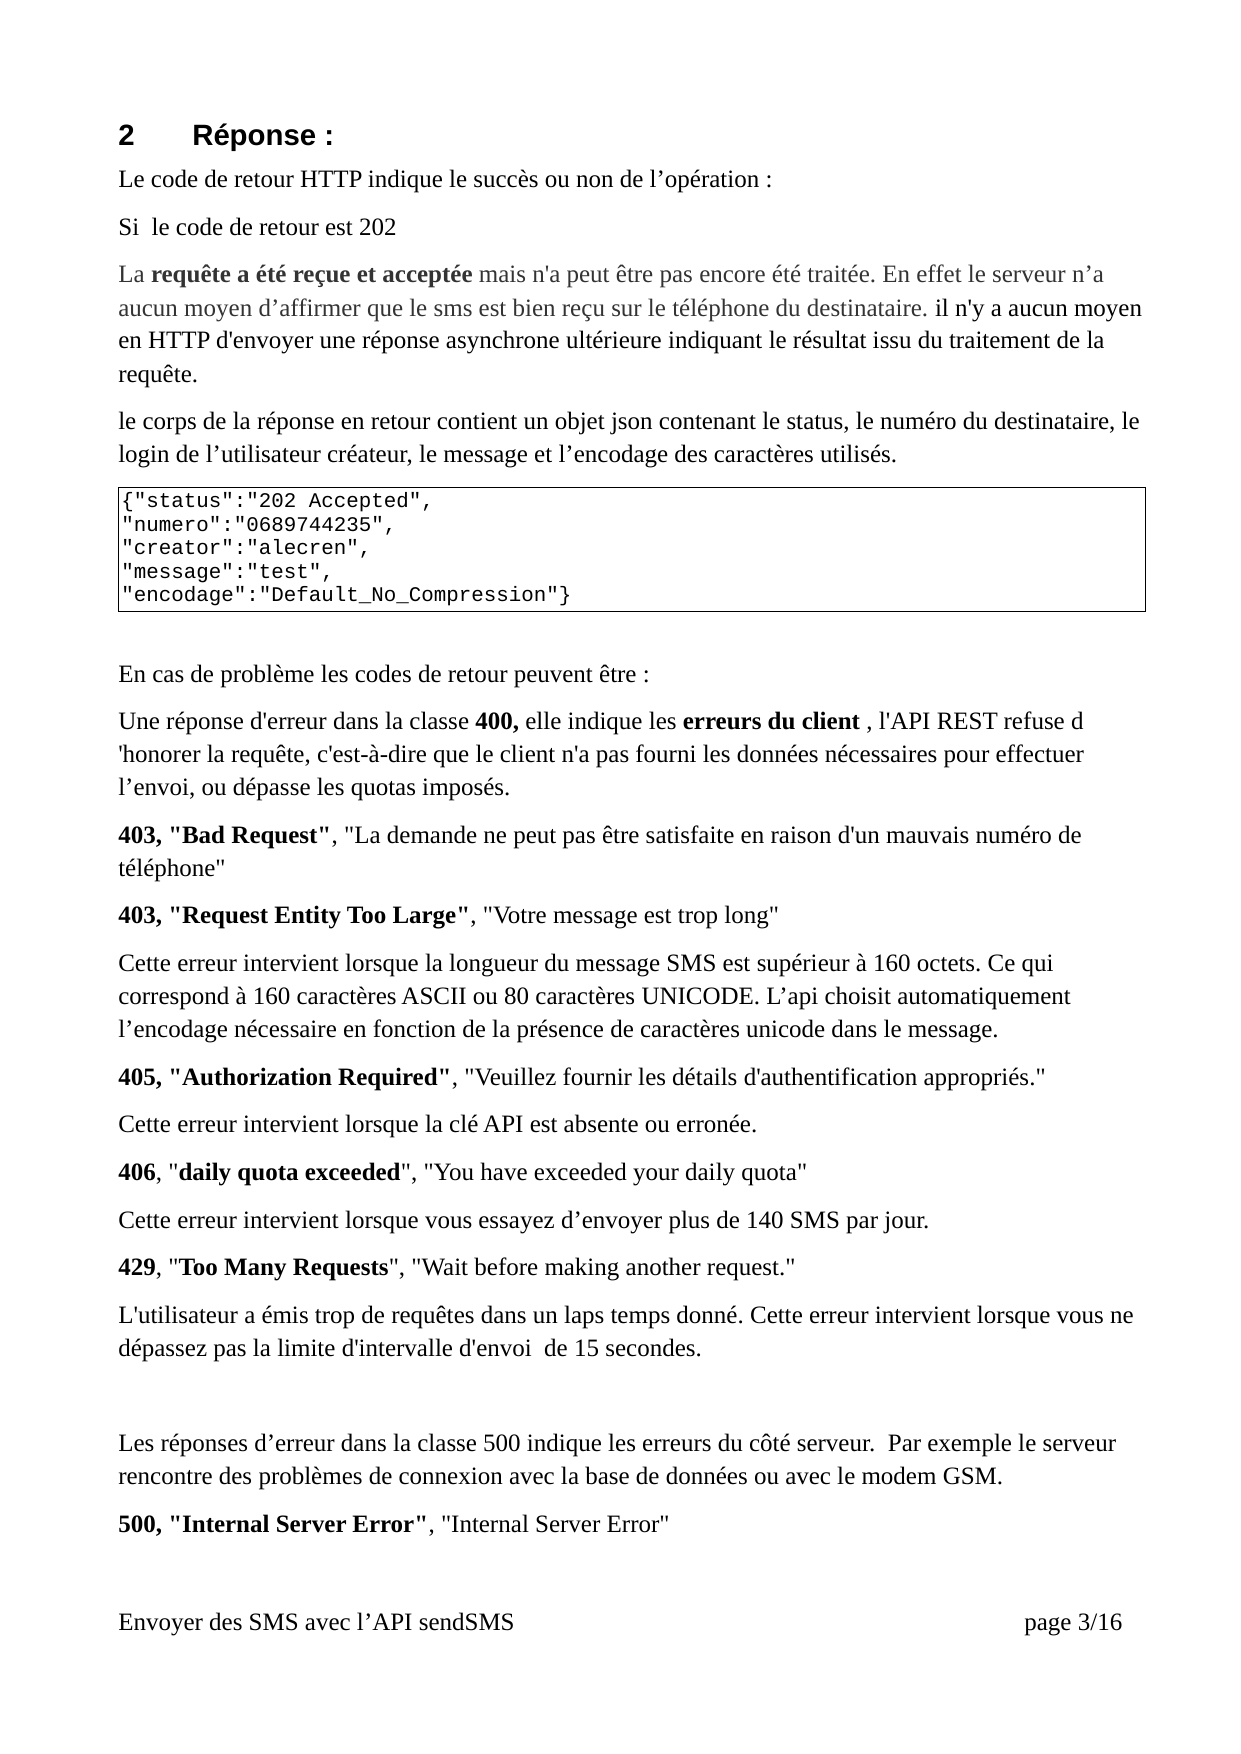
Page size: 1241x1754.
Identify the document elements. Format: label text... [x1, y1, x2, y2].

text "creator":"alecren", [119, 534, 1145, 558]
text 406, "daily quota exceeded", "You have exceeded your daily quota" [118, 1157, 1146, 1186]
text Cette erreur intervient lorsque vous essayez d’envoyer plus de 140 SMS par jour. [118, 1205, 1146, 1233]
text Les réponses d’erreur dans la classe 500 indique les erreurs du côté serveur. Par exemple le serveur rencontre des problèmes de connexion avec la base de données ou avec le modem GSM. [118, 1428, 1146, 1490]
text le corps de la réponse en retour contient un objet json contenant le status, le numéro du destinataire, le login de l’utilisateur créateur, le message et l’encodage des caractères utilisés. [118, 406, 1146, 468]
text "numero":"0689744235", [119, 511, 1145, 534]
text Le code de retour HTTP indique le succès ou non de l’opération : [118, 164, 1146, 193]
text La requête a été reçue et acceptée mais n'a peut être pas encore été traitée. En effet le serveur n’a aucun moyen d’affirmer que le sms est bien reçu sur le téléphone du destinataire. il n'y a aucun moyen en HTTP d'envoyer une réponse asynchrone ultérieure indiquant le résultat issu du traitement de la requête. [118, 259, 1146, 387]
text L'utilisateur a émis trop de requêtes dans un laps temps donné. Cette erreur intervient lorsque vous ne dépassez pas la limite d'intervalle d'envoi de 15 secondes. [118, 1300, 1146, 1362]
text En cas de problème les codes de retour peuvent être : [118, 659, 1146, 687]
text 500, "Internal Server Error", "Internal Server Error" [118, 1509, 1146, 1537]
subtitle Réponse : [118, 118, 1146, 152]
text Cette erreur intervient lorsque la clé API est absente ou erronée. [118, 1109, 1146, 1138]
text "encodage":"Default_No_Compression"} [119, 581, 1145, 611]
text Si le code de retour est 202 [118, 212, 1146, 241]
text 403, "Bad Request", "La demande ne peut pas être satisfaite en raison d'un mauvais numéro de téléphone" [118, 820, 1146, 882]
text Une réponse d'erreur dans la classe 400, elle indique les erreurs du client , l'API REST refuse d 'honorer la requête, c'est-à-dire que le client n'a pas fourni les données nécessaires pour effectuer l’envoi, ou dépasse les quotas imposés. [118, 706, 1146, 801]
text "message":"test", [119, 558, 1145, 581]
text Cette erreur intervient lorsque la longueur du message SMS est supérieur à 160 octets. Ce qui correspond à 160 caractères ASCII ou 80 caractères UNICODE. L’api choisit automatiquement l’encodage nécessaire en fonction de la présence de caractères unicode dans le message. [118, 948, 1146, 1043]
text {"status":"202 Accepted", [119, 488, 1145, 511]
text 405, "Authorization Required", "Veuillez fournir les détails d'authentification appropriés." [118, 1062, 1146, 1091]
text 429, "Too Many Requests", "Wait before making another request." [118, 1252, 1146, 1281]
text 403, "Request Entity Too Large", "Votre message est trop long" [118, 901, 1146, 929]
